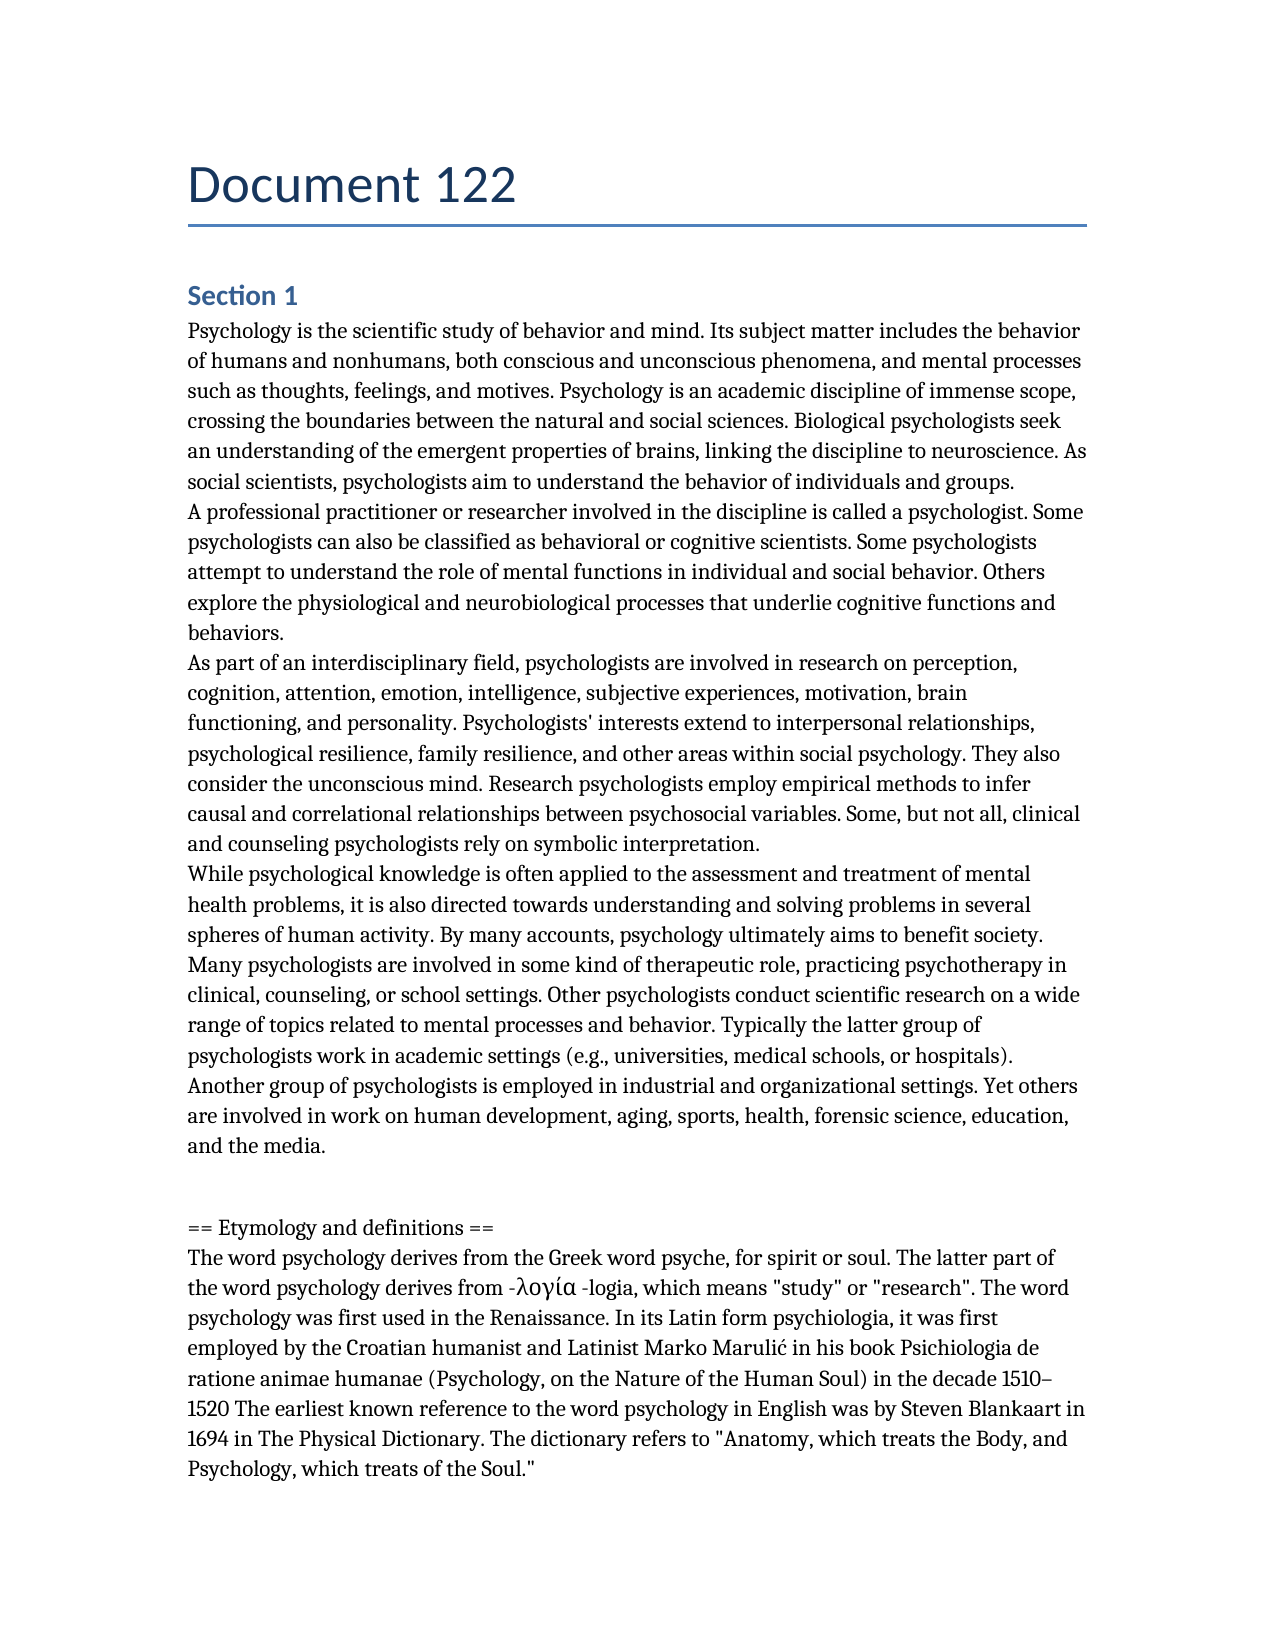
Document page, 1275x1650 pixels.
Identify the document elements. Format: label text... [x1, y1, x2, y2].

subtitle Section 1 [187, 277, 1087, 312]
text == Etymology and definitions == The word psychology derives from the Greek word psyche, for spirit or soul. The latter part of the word psychology derives from -λογία -logia, which means "study" or "research". The word psychology was first used in the Renaissance. In its Latin form psychiologia, it was first employed by the Croatian humanist and Latinist Marko Marulić in his book Psichiologia de ratione animae humanae (Psychology, on the Nature of the Human Soul) in the decade 1510–1520 The earliest known reference to the word psychology in English was by Steven Blankaart in 1694 in The Physical Dictionary. The dictionary refers to "Anatomy, which treats the Body, and Psychology, which treats of the Soul." [187, 1184, 1087, 1482]
title Document 122 [187, 150, 1087, 227]
text Psychology is the scientific study of behavior and mind. Its subject matter includes the behavior of humans and nonhumans, both conscious and unconscious phenomena, and mental processes such as thoughts, feelings, and motives. Psychology is an academic discipline of immense scope, crossing the boundaries between the natural and social sciences. Biological psychologists seek an understanding of the emergent properties of brains, linking the discipline to neuroscience. As social scientists, psychologists aim to understand the behavior of individuals and groups. A professional practitioner or researcher involved in the discipline is called a psychologist. Some psychologists can also be classified as behavioral or cognitive scientists. Some psychologists attempt to understand the role of mental functions in individual and social behavior. Others explore the physiological and neurobiological processes that underlie cognitive functions and behaviors. As part of an interdisciplinary field, psychologists are involved in research on perception, cognition, attention, emotion, intelligence, subjective experiences, motivation, brain functioning, and personality. Psychologists' interests extend to interpersonal relationships, psychological resilience, family resilience, and other areas within social psychology. They also consider the unconscious mind. Research psychologists employ empirical methods to infer causal and correlational relationships between psychosocial variables. Some, but not all, clinical and counseling psychologists rely on symbolic interpretation. While psychological knowledge is often applied to the assessment and treatment of mental health problems, it is also directed towards understanding and solving problems in several spheres of human activity. By many accounts, psychology ultimately aims to benefit society. Many psychologists are involved in some kind of therapeutic role, practicing psychotherapy in clinical, counseling, or school settings. Other psychologists conduct scientific research on a wide range of topics related to mental processes and behavior. Typically the latter group of psychologists work in academic settings (e.g., universities, medical schools, or hospitals). Another group of psychologists is employed in industrial and organizational settings. Yet others are involved in work on human development, aging, sports, health, forensic science, education, and the media. [187, 317, 1087, 1159]
